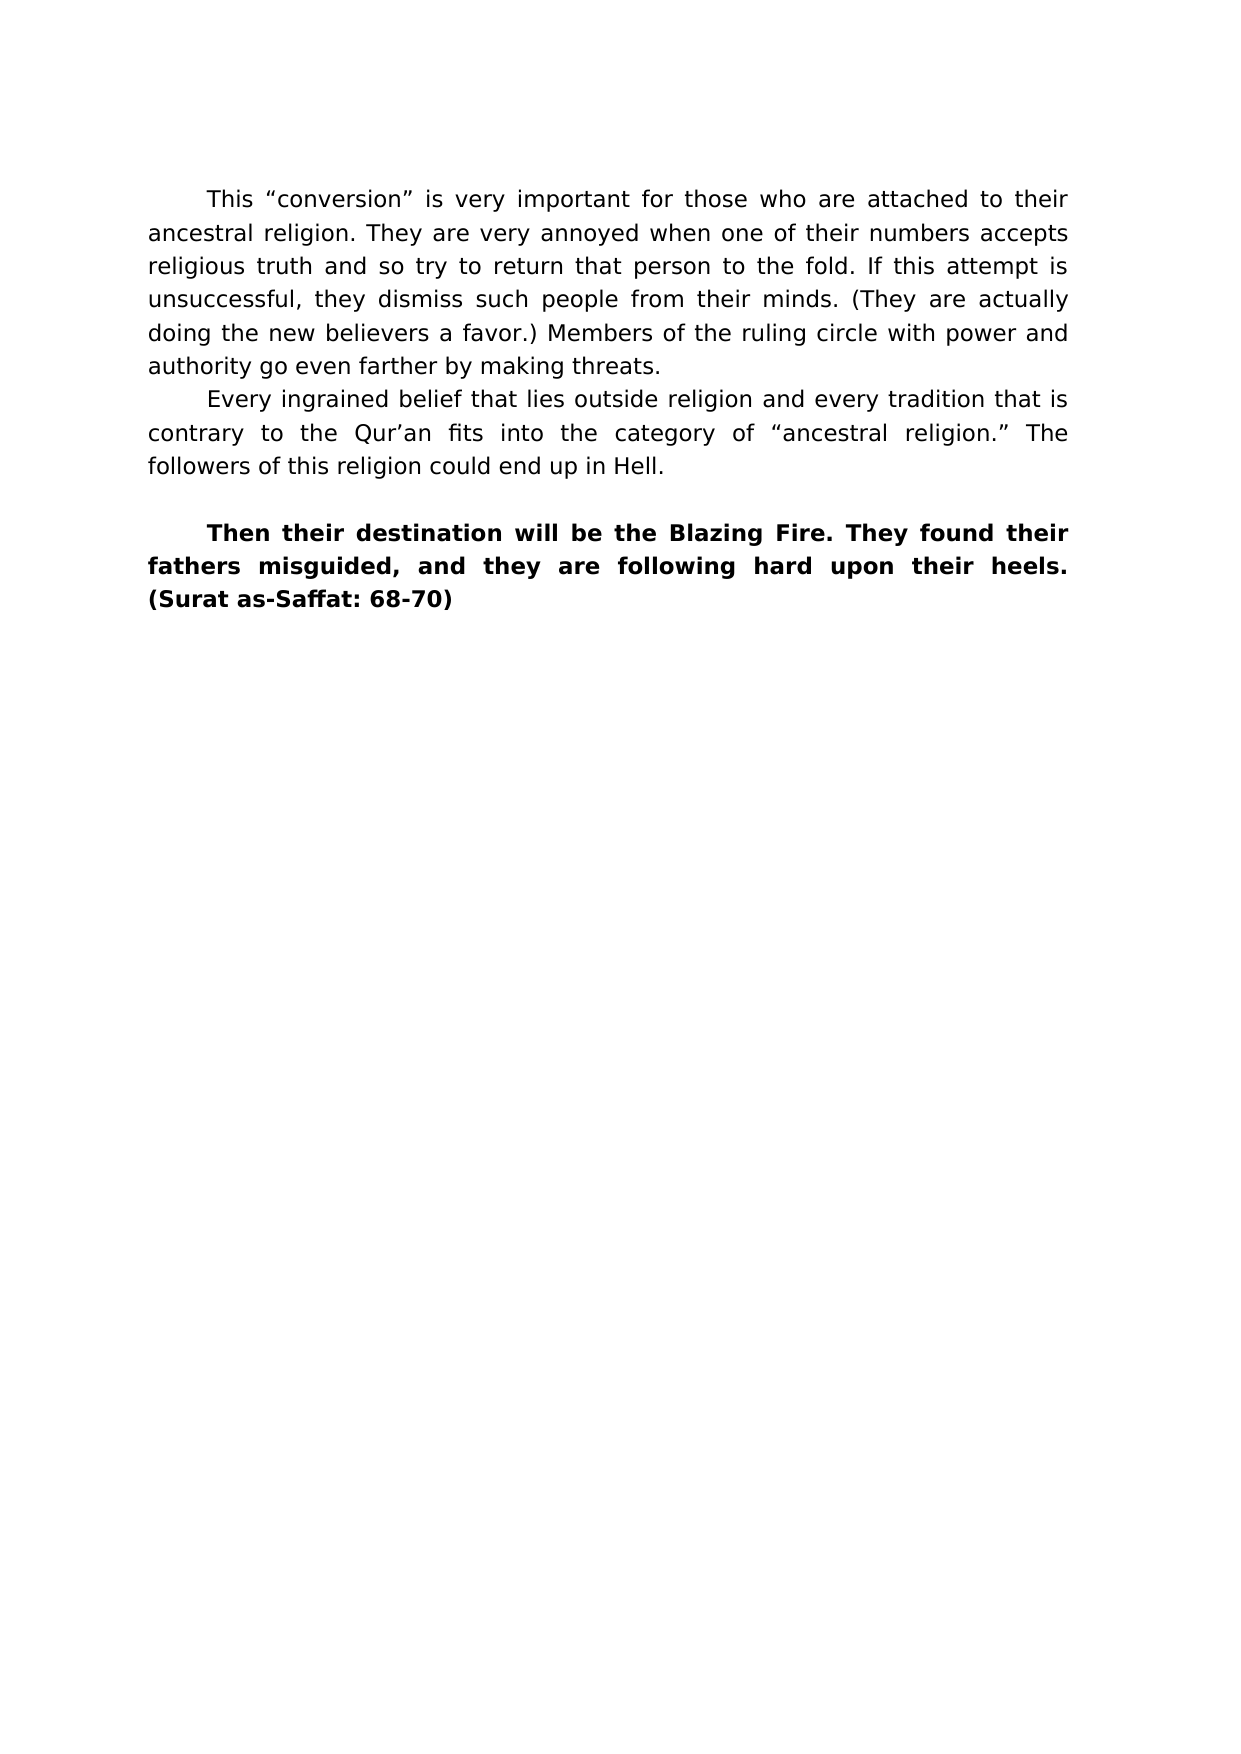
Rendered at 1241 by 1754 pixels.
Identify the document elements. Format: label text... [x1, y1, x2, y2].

text Then their destination will be the Blazing Fire. They found their fathers misguided, and they are following hard upon their heels. (Surat as-Saffat: 68-70) [148, 514, 1070, 614]
text This “conversion” is very important for those who are attached to their ancestral religion. They are very annoyed when one of their numbers accepts religious truth and so try to return that person to the fold. If this attempt is unsuccessful, they dismiss such people from their minds. (They are actually doing the new believers a favor.) Members of the ruling circle with power and authority go even farther by making threats. [148, 181, 1070, 381]
text Every ingrained belief that lies outside religion and every tradition that is contrary to the Qur’an fits into the category of “ancestral religion.” The followers of this religion could end up in Hell. [148, 381, 1070, 481]
